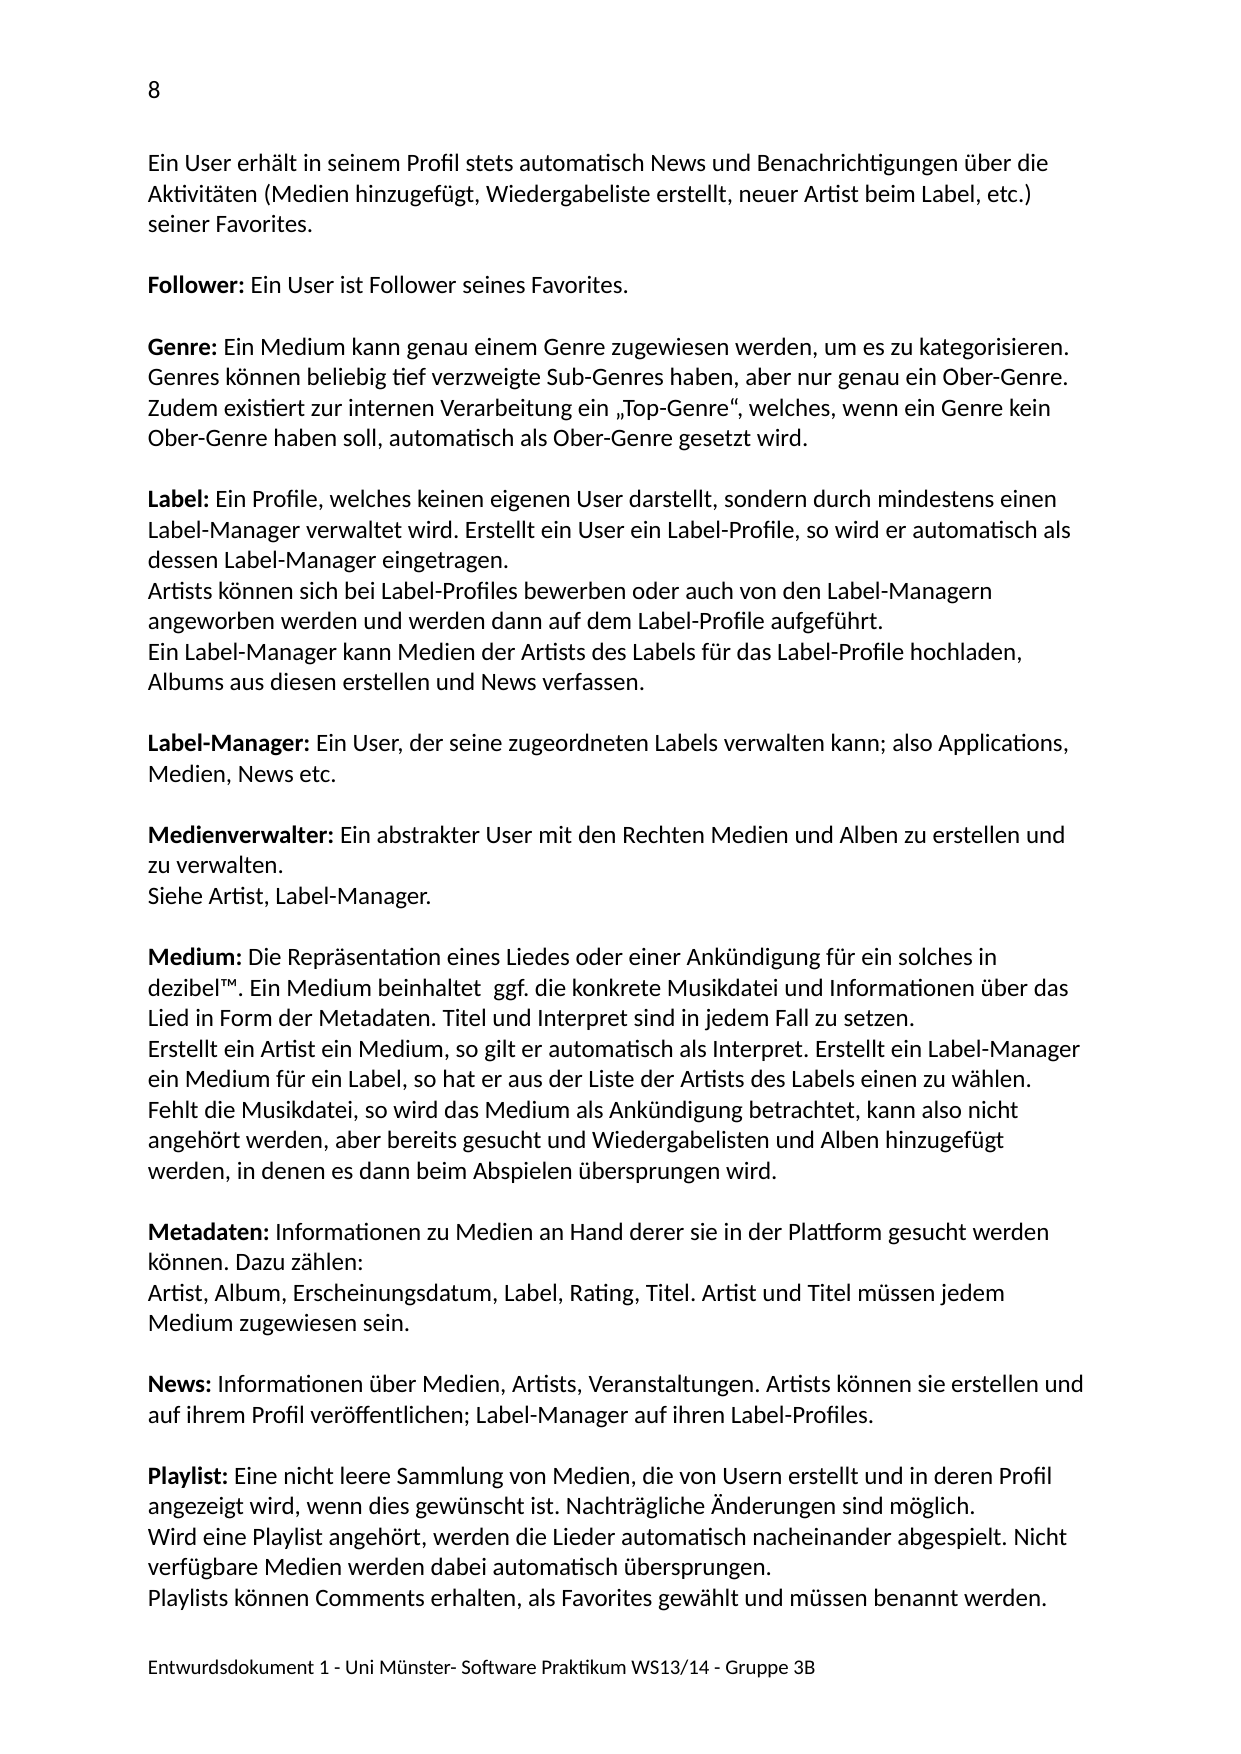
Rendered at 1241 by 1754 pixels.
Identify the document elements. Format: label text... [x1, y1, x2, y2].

text Medienverwalter: Ein abstrakter User mit den Rechten Medien und Alben zu erstellen und zu verwalten. [148, 819, 1093, 880]
text Label: Ein Profile, welches keinen eigenen User darstellt, sondern durch mindestens einen Label-Manager verwaltet wird. Erstellt ein User ein Label-Profile, so wird er automatisch als dessen Label-Manager eingetragen. [148, 483, 1093, 575]
text News: Informationen über Medien, Artists, Veranstaltungen. Artists können sie erstellen und auf ihrem Profil veröffentlichen; Label-Manager auf ihren Label-Profiles. [148, 1368, 1093, 1429]
text Wird eine Playlist angehört, werden die Lieder automatisch nacheinander abgespielt. Nicht verfügbare Medien werden dabei automatisch übersprungen. [148, 1521, 1093, 1582]
text Playlist: Eine nicht leere Sammlung von Medien, die von Usern erstellt und in deren Profil angezeigt wird, wenn dies gewünscht ist. Nachträgliche Änderungen sind möglich. [148, 1460, 1093, 1521]
text Fehlt die Musikdatei, so wird das Medium als Ankündigung betrachtet, kann also nicht angehört werden, aber bereits gesucht und Wiedergabelisten und Alben hinzugefügt werden, in denen es dann beim Abspielen übersprungen wird. [148, 1094, 1093, 1185]
text Playlists können Comments erhalten, als Favorites gewählt und müssen benannt werden. [148, 1582, 1093, 1613]
text Artists können sich bei Label-Profiles bewerben oder auch von den Label-Managern angeworben werden und werden dann auf dem Label-Profile aufgeführt. [148, 575, 1093, 636]
text Zudem existiert zur internen Verarbeitung ein „Top-Genre“, welches, wenn ein Genre kein Ober-Genre haben soll, automatisch als Ober-Genre gesetzt wird. [148, 392, 1093, 453]
text Metadaten: Informationen zu Medien an Hand derer sie in der Plattform gesucht werden können. Dazu zählen: [148, 1216, 1093, 1277]
text Label-Manager: Ein User, der seine zugeordneten Labels verwalten kann; also Applications, Medien, News etc. [148, 727, 1093, 788]
text Artist, Album, Erscheinungsdatum, Label, Rating, Titel. Artist und Titel müssen jedem Medium zugewiesen sein. [148, 1277, 1093, 1338]
text Genres können beliebig tief verzweigte Sub-Genres haben, aber nur genau ein Ober-Genre. [148, 361, 1093, 392]
text Siehe Artist, Label-Manager. [148, 880, 1093, 911]
text Follower: Ein User ist Follower seines Favorites. [148, 270, 1093, 300]
text Medium: Die Repräsentation eines Liedes oder einer Ankündigung für ein solches in dezibel™. Ein Medium beinhaltet ggf. die konkrete Musikdatei und Informationen über das Lied in Form der Metadaten. Titel und Interpret sind in jedem Fall zu setzen. [148, 941, 1093, 1033]
text Genre: Ein Medium kann genau einem Genre zugewiesen werden, um es zu kategorisieren. [148, 331, 1093, 361]
text Ein Label-Manager kann Medien der Artists des Labels für das Label-Profile hochladen, Albums aus diesen erstellen und News verfassen. [148, 636, 1093, 697]
text Erstellt ein Artist ein Medium, so gilt er automatisch als Interpret. Erstellt ein Label-Manager ein Medium für ein Label, so hat er aus der Liste der Artists des Labels einen zu wählen. [148, 1033, 1093, 1094]
text Ein User erhält in seinem Profil stets automatisch News und Benachrichtigungen über die Aktivitäten (Medien hinzugefügt, Wiedergabeliste erstellt, neuer Artist beim Label, etc.) seiner Favorites. [148, 148, 1093, 239]
